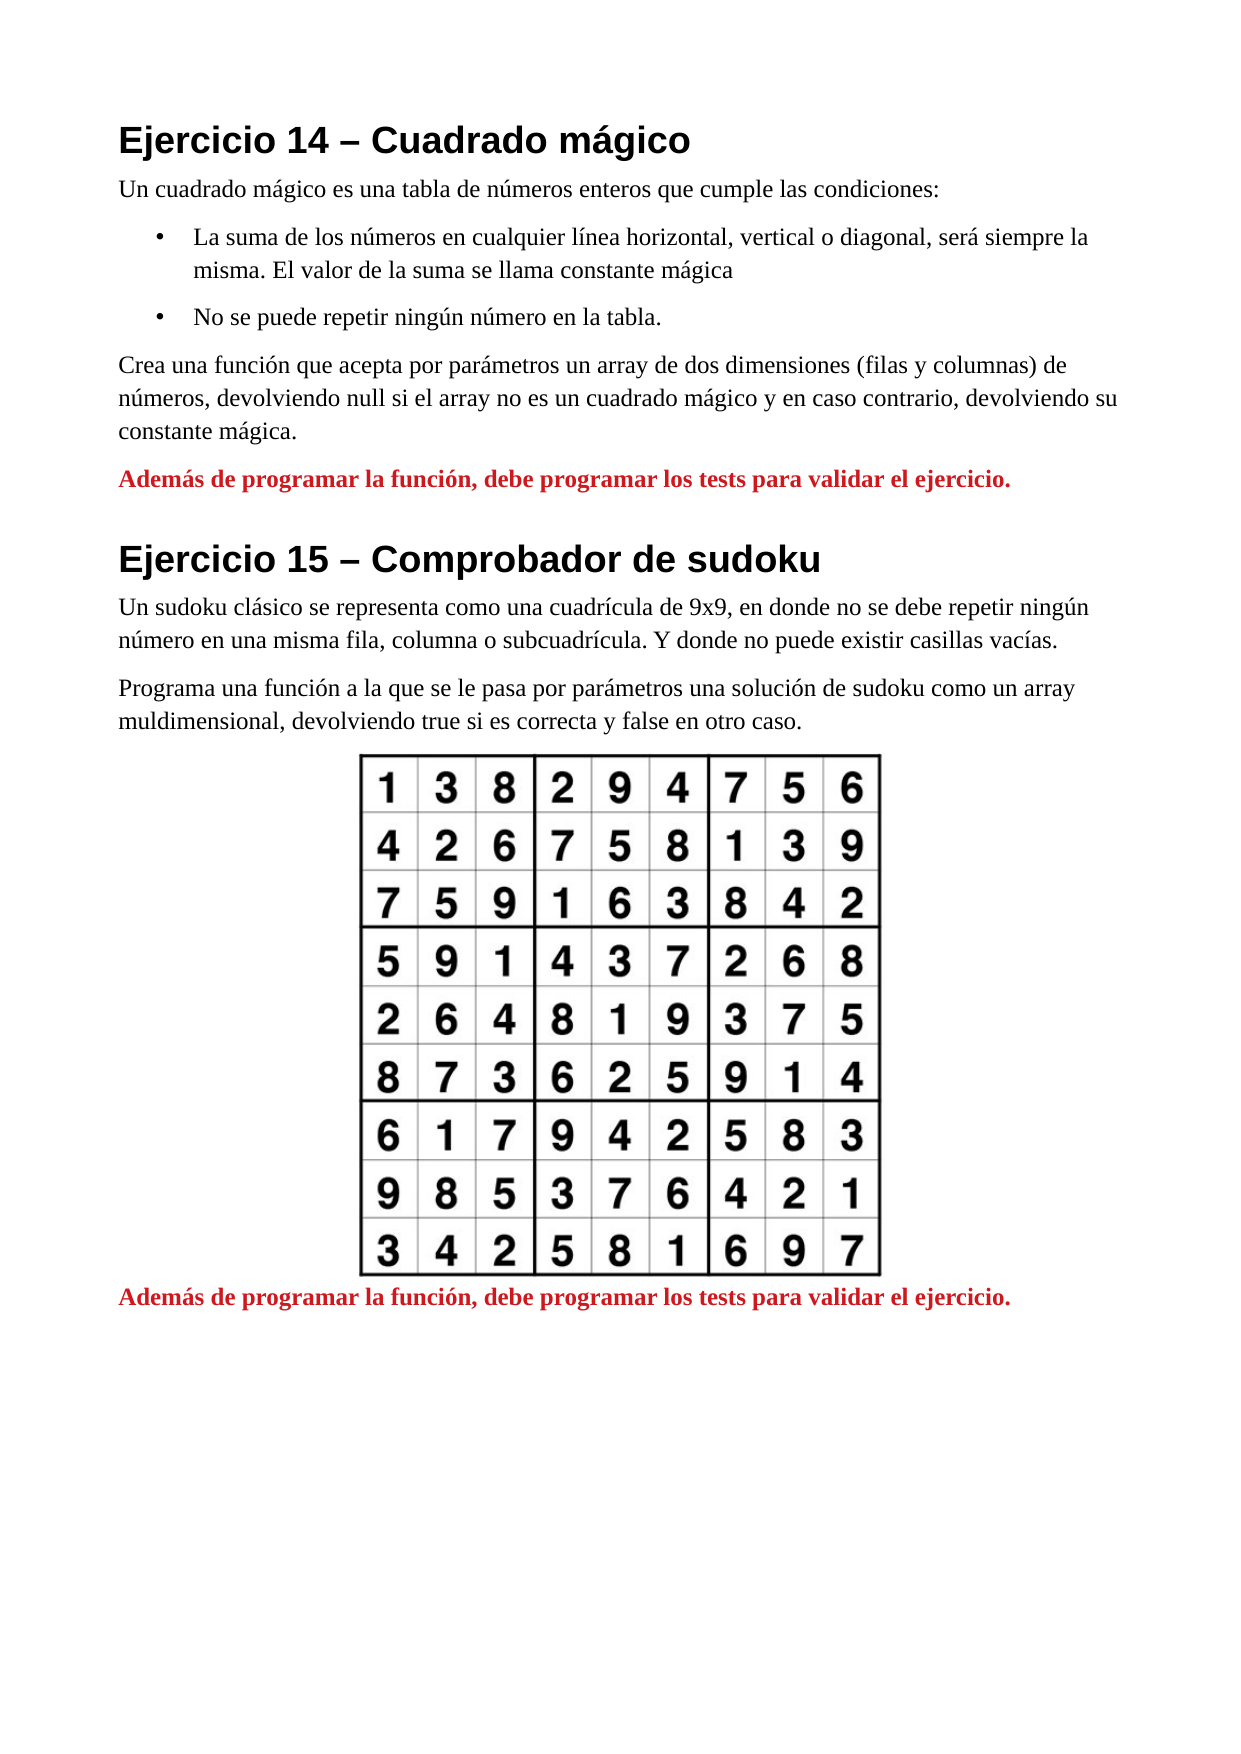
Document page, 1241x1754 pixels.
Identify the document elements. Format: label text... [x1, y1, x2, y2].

list No se puede repetir ningún número en la tabla. [156, 302, 1122, 331]
text Programa una función a la que se le pasa por parámetros una solución de sudoku como un array muldimensional, devolviendo true si es correcta y false en otro caso. [118, 673, 1122, 735]
text Además de programar la función, debe programar los tests para validar el ejercicio. [118, 754, 1122, 1311]
picture [220, 753, 1020, 1278]
text Crea una función que acepta por parámetros un array de dos dimensiones (filas y columnas) de números, devolviendo null si el array no es un cuadrado mágico y en caso contrario, devolviendo su constante mágica. [118, 350, 1122, 445]
list La suma de los números en cualquier línea horizontal, vertical o diagonal, será siempre la misma. El valor de la suma se llama constante mágica [156, 222, 1122, 284]
subtitle Ejercicio 14 – Cuadrado mágico [118, 118, 1122, 162]
text Además de programar la función, debe programar los tests para validar el ejercicio. [118, 464, 1122, 492]
subtitle Ejercicio 15 – Comprobador de sudoku [118, 536, 1122, 580]
text Un sudoku clásico se representa como una cuadrícula de 9x9, en donde no se debe repetir ningún número en una misma fila, columna o subcuadrícula. Y donde no puede existir casillas vacías. [118, 592, 1122, 654]
text Un cuadrado mágico es una tabla de números enteros que cumple las condiciones: [118, 174, 1122, 203]
